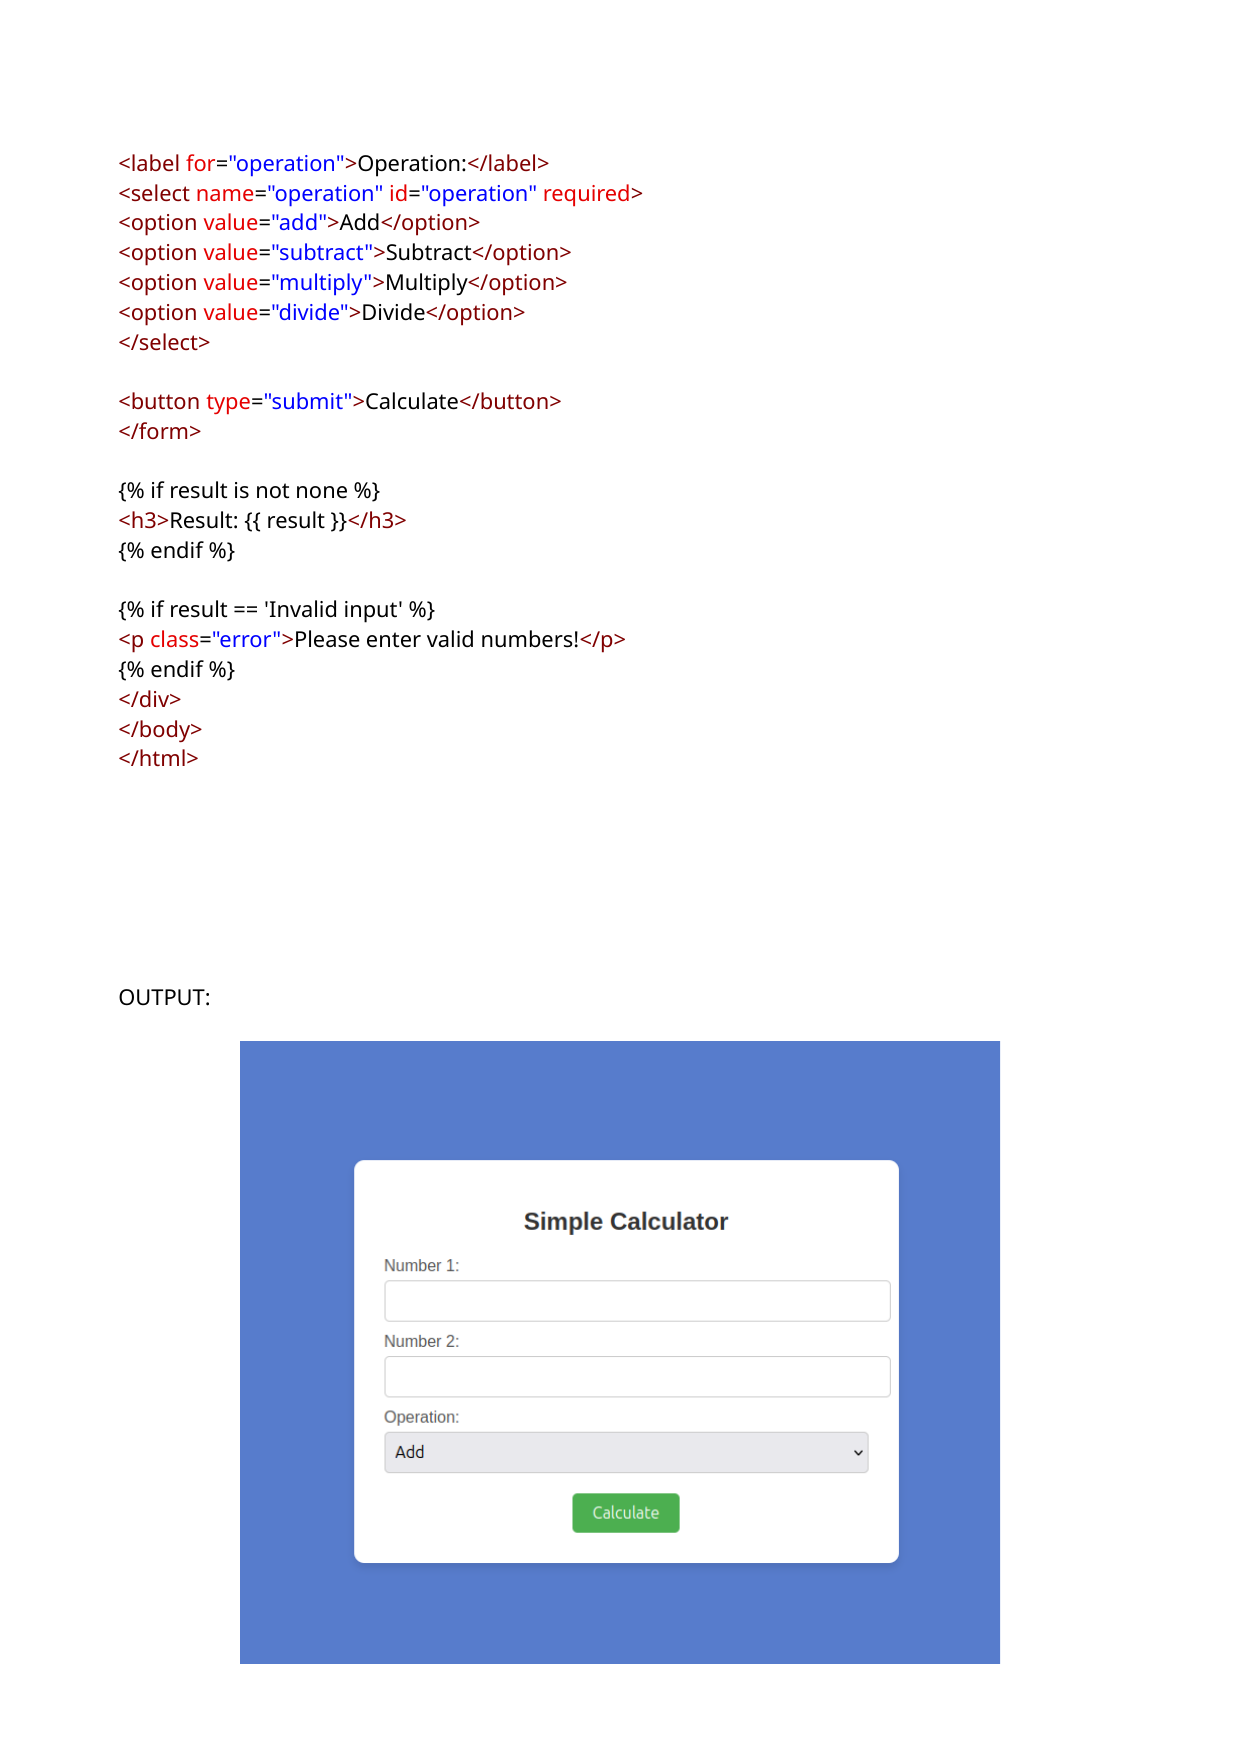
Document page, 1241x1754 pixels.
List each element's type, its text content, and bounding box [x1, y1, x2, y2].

picture [240, 1041, 1001, 1664]
text <option value="divide">Divide</option> [118, 297, 1122, 327]
text <option value="subtract">Subtract</option> [118, 237, 1122, 267]
text {% endif %} [118, 535, 1122, 565]
text OUTPUT: [118, 982, 1122, 1011]
text <label for="operation">Operation:</label> [118, 148, 1122, 178]
text {% endif %} [118, 654, 1122, 684]
text <select name="operation" id="operation" required> [118, 178, 1122, 207]
text </form> [118, 416, 1122, 446]
text <option value="multiply">Multiply</option> [118, 267, 1122, 297]
text <button type="submit">Calculate</button> [118, 386, 1122, 416]
text <p class="error">Please enter valid numbers!</p> [118, 624, 1122, 654]
text {% if result == 'Invalid input' %} [118, 594, 1122, 624]
text </select> [118, 327, 1122, 356]
text </html> [118, 743, 1122, 773]
text </body> [118, 713, 1122, 743]
text </div> [118, 684, 1122, 713]
text <h3>Result: {{ result }}</h3> [118, 505, 1122, 535]
text {% if result is not none %} [118, 475, 1122, 505]
text <option value="add">Add</option> [118, 207, 1122, 237]
